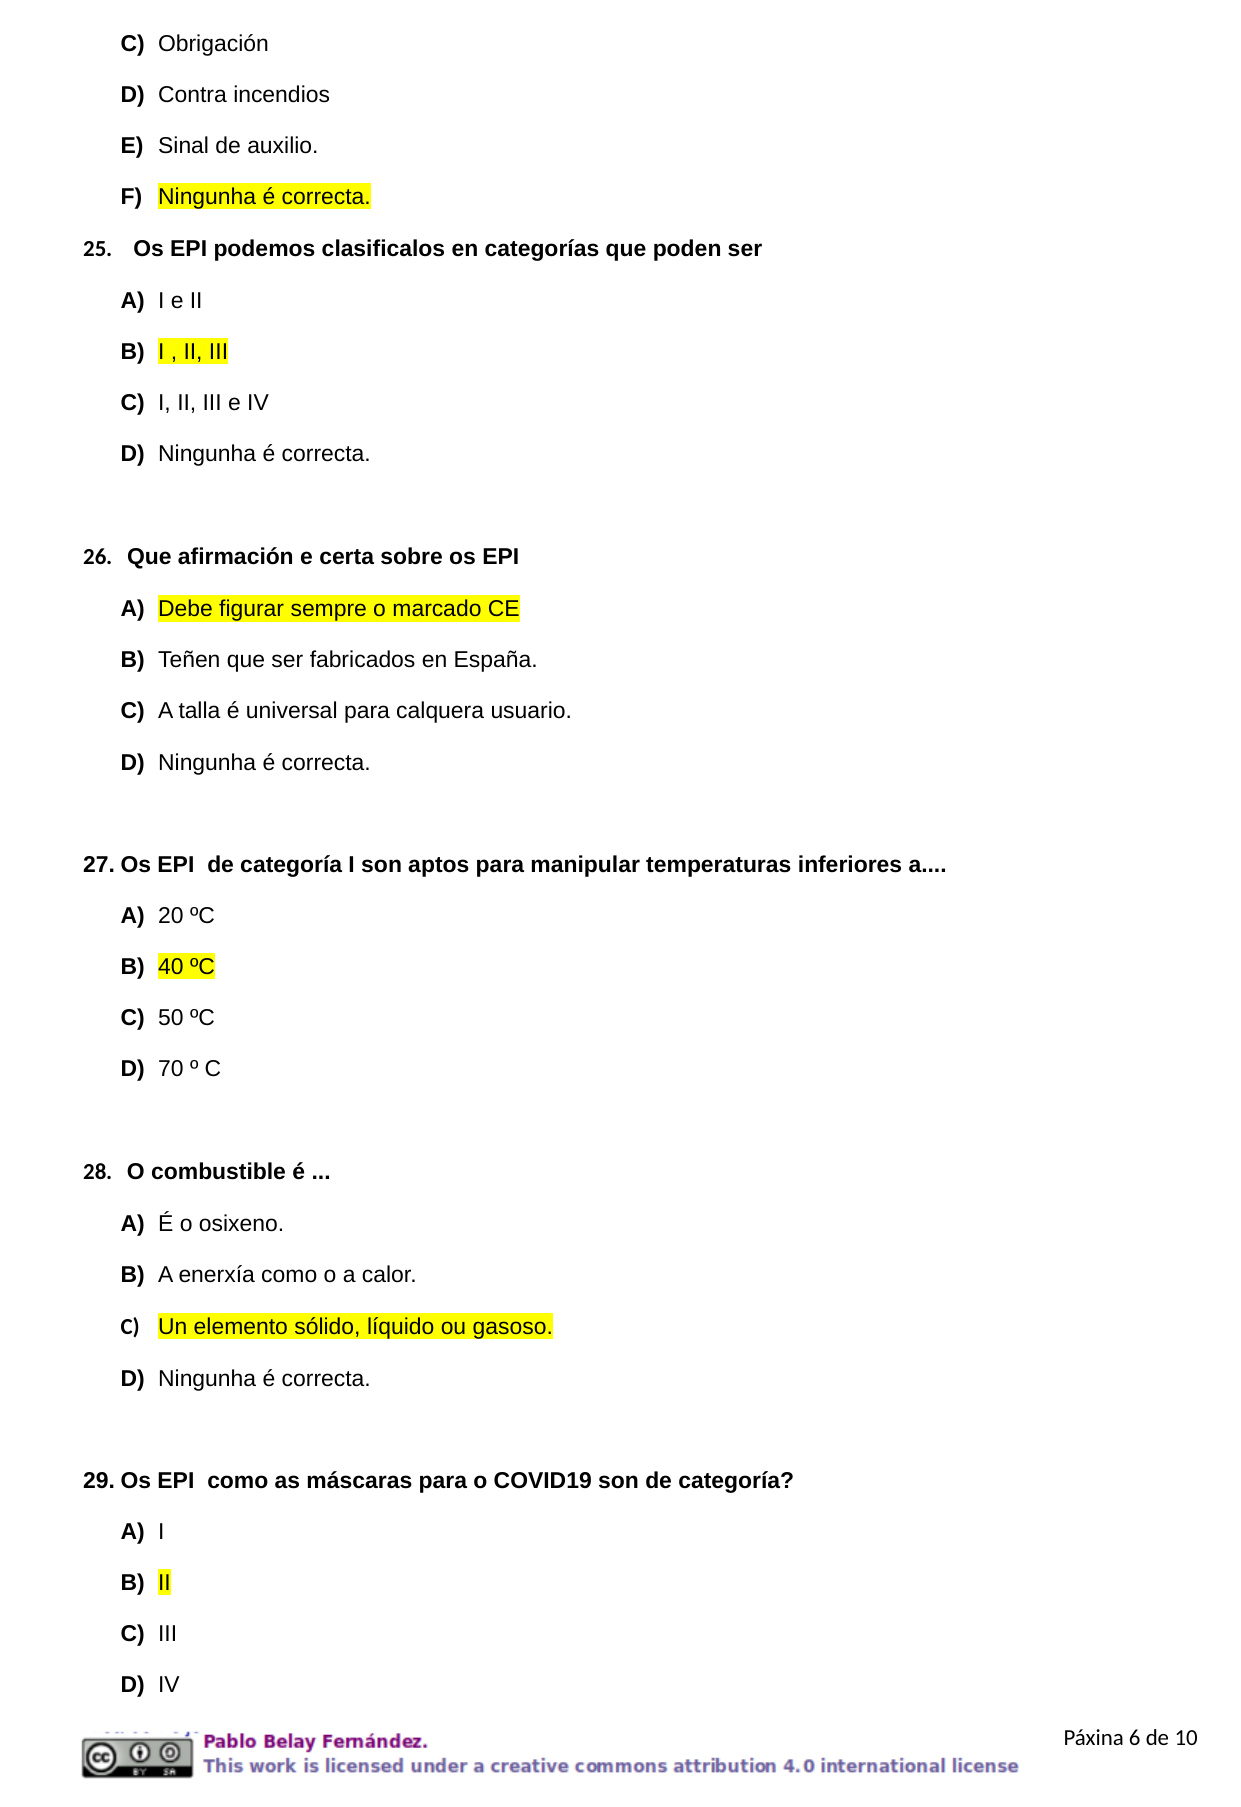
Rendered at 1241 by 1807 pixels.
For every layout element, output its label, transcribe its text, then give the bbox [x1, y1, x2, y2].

list I e II [120, 287, 1197, 313]
list I, II, III e IV [120, 389, 1197, 416]
list O combustible é ... [83, 1157, 1197, 1185]
list Ningunha é correcta. [120, 748, 1197, 775]
list I , II, III [120, 338, 1197, 364]
list 40 ºC [120, 953, 1197, 979]
list Teñen que ser fabricados en España. [120, 646, 1197, 673]
list Debe figurar sempre o marcado CE [120, 595, 1197, 622]
list 50 ºC [120, 1004, 1197, 1030]
list 70 º C [120, 1055, 1197, 1081]
list I [120, 1518, 1197, 1544]
list É o osixeno. [120, 1210, 1197, 1236]
list Os EPI como as máscaras para o COVID19 son de categoría? [83, 1467, 1197, 1493]
list 20 ºC [120, 902, 1197, 928]
list Ningunha é correcta. [120, 183, 1197, 209]
list A enerxía como o a calor. [120, 1261, 1197, 1287]
list Os EPI podemos clasificalos en categorías que poden ser [83, 234, 1197, 262]
list Que afirmación e certa sobre os EPI [83, 542, 1197, 570]
list Obrigación [120, 30, 1197, 56]
list Ningunha é correcta. [120, 440, 1197, 467]
list III [120, 1620, 1197, 1646]
list Sinal de auxilio. [120, 132, 1197, 158]
list Contra incendios [120, 81, 1197, 107]
list IV [120, 1671, 1197, 1697]
picture [65, 1722, 1035, 1787]
list Os EPI de categoría I son aptos para manipular temperaturas inferiores a.... [83, 851, 1197, 877]
list Un elemento sólido, líquido ou gasoso. [120, 1312, 1197, 1340]
list II [120, 1569, 1197, 1595]
list Ningunha é correcta. [120, 1365, 1197, 1391]
list A talla é universal para calquera usuario. [120, 697, 1197, 724]
